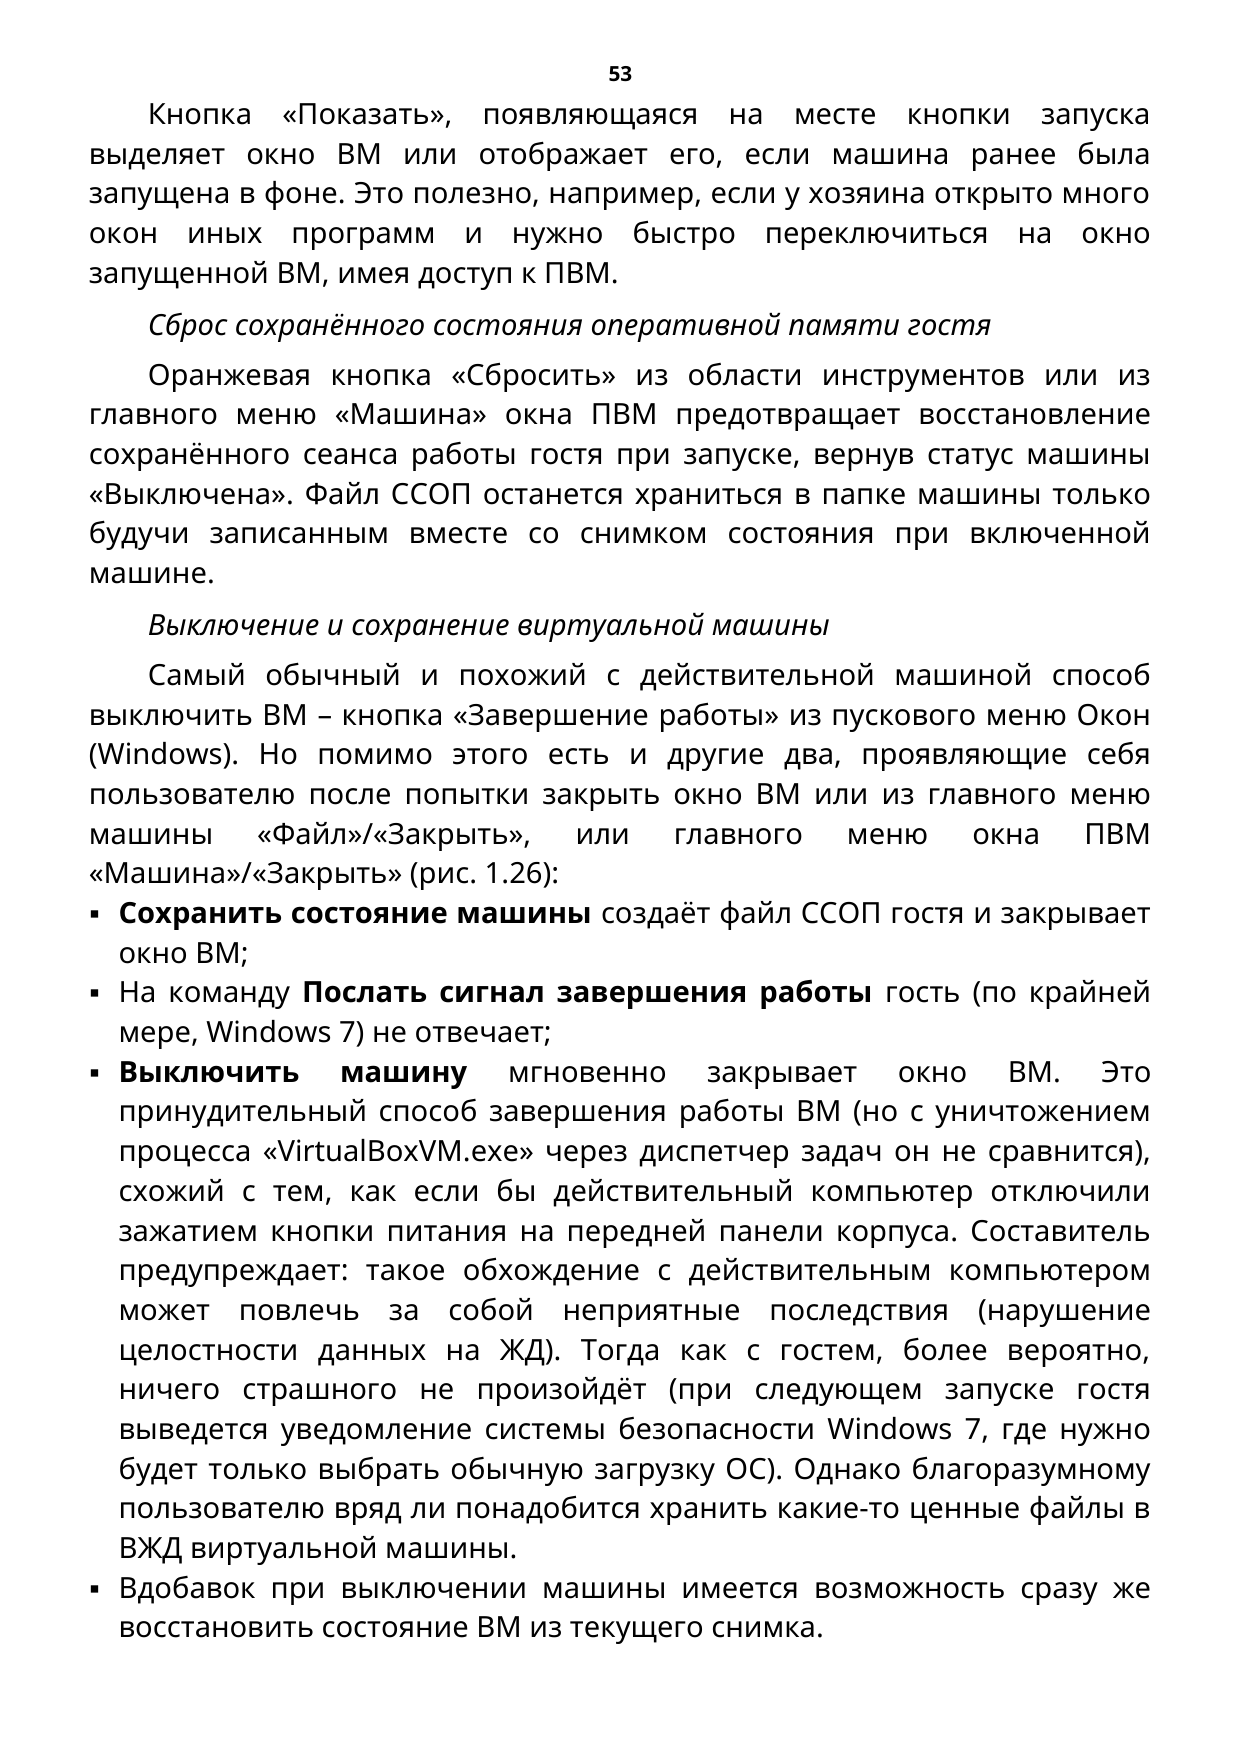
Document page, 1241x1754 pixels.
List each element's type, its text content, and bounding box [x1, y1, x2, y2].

list На команду Послать сигнал завершения работы гость (по крайней мере, Windows 7) не отвечает; [89, 972, 1152, 1051]
list Сохранить состояние машины создаёт файл ССОП гостя и закрывает окно ВМ; [89, 892, 1152, 972]
list Выключить машину мгновенно закрывает окно ВМ. Это принудительный способ завершения работы ВМ (но с уничтожением процесса «VirtualBoxVM.exe» через диспетчер задач он не сравнится), схожий с тем, как если бы действительный компьютер отключили зажатием кнопки питания на передней панели корпуса. Составитель предупреждает: такое обхождение с действительным компьютером может повлечь за собой неприятные последствия (нарушение целостности данных на ЖД). Тогда как с гостем, более вероятно, ничего страшного не произойдёт (при следующем запуске гостя выведется уведомление системы безопасности Windows 7, где нужно будет только выбрать обычную загрузку ОС). Однако благоразумному пользователю вряд ли понадобится хранить какие-то ценные файлы в ВЖД виртуальной машины. [89, 1051, 1152, 1567]
text Оранжевая кнопка «Сбросить» из области инструментов или из главного меню «Машина» окна ПВМ предотвращает восстановление сохранённого сеанса работы гостя при запуске, вернув статус машины «Выключена». Файл ССОП останется храниться в папке машины только будучи записанным вместе со снимком состояния при включенной машине. [89, 354, 1152, 592]
subtitle Сброс сохранённого состояния оперативной памяти гостя [89, 304, 1152, 344]
subtitle Выключение и сохранение виртуальной машины [89, 604, 1152, 644]
text Кнопка «Показать», появляющаяся на месте кнопки запуска выделяет окно ВМ или отображает его, если машина ранее была запущена в фоне. Это полезно, например, если у хозяина открыто много окон иных программ и нужно быстро переключиться на окно запущенной ВМ, имея доступ к ПВМ. [89, 93, 1152, 292]
text Самый обычный и похожий с действительной машиной способ выключить ВМ – кнопка «Завершение работы» из пускового меню Окон (Windows). Но помимо этого есть и другие два, проявляющие себя пользователю после попытки закрыть окно ВМ или из главного меню машины «Файл»/«Закрыть», или главного меню окна ПВМ «Машина»/«Закрыть» (рис. 1.26): [89, 654, 1152, 892]
list Вдобавок при выключении машины имеется возможность сразу же восстановить состояние ВМ из текущего снимка. [89, 1567, 1152, 1646]
